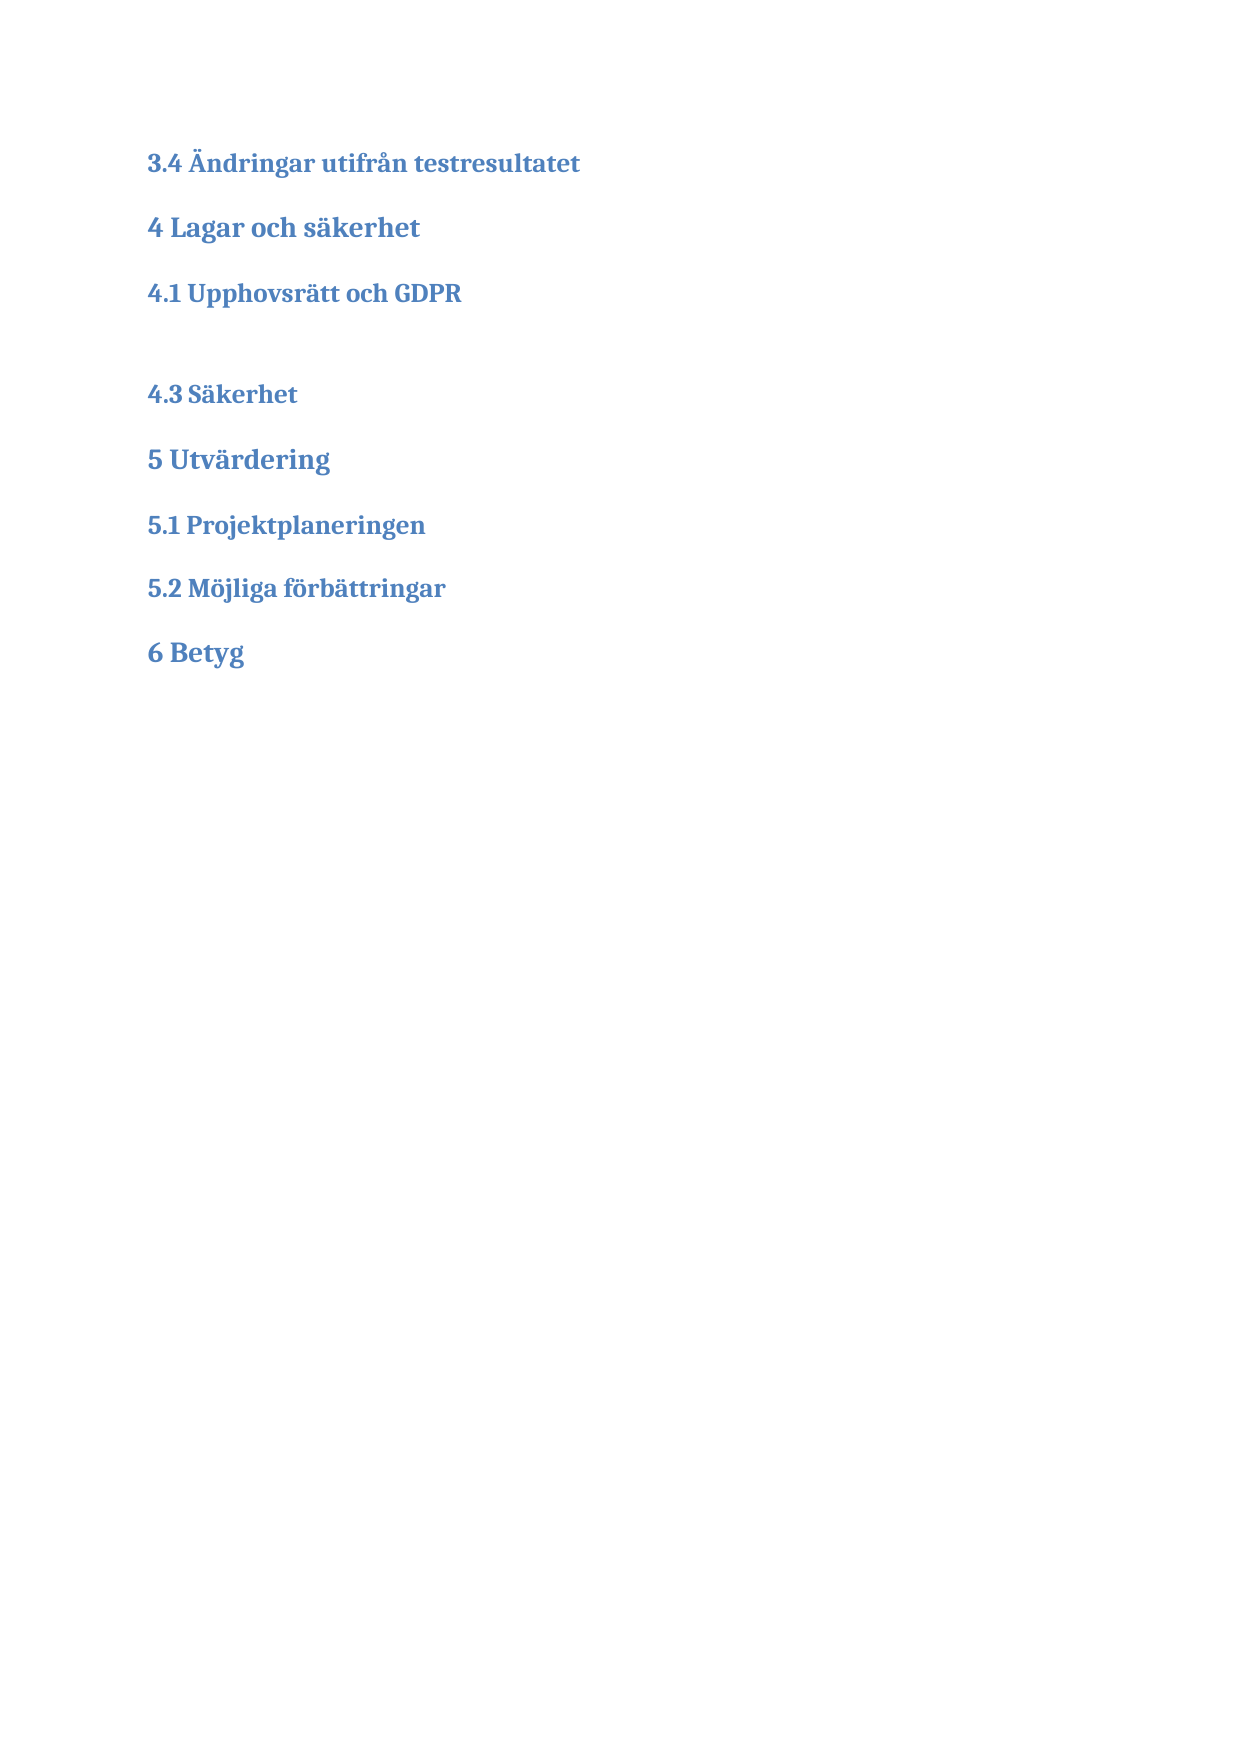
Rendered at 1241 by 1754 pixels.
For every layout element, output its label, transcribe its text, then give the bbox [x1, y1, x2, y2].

text 5.1 Projektplaneringen [148, 510, 1093, 541]
text 5.2 Möjliga förbättringar [148, 573, 1093, 604]
text 4.3 Säkerhet [148, 379, 1093, 411]
text 4.1 Upphovsrätt och GDPR [148, 278, 1093, 309]
text 6 Betyg [148, 637, 1093, 670]
text 5 Utvärdering [148, 443, 1093, 477]
text 3.4 Ändringar utifrån testresultatet [148, 148, 1093, 179]
text 4 Lagar och säkerhet [148, 211, 1093, 244]
